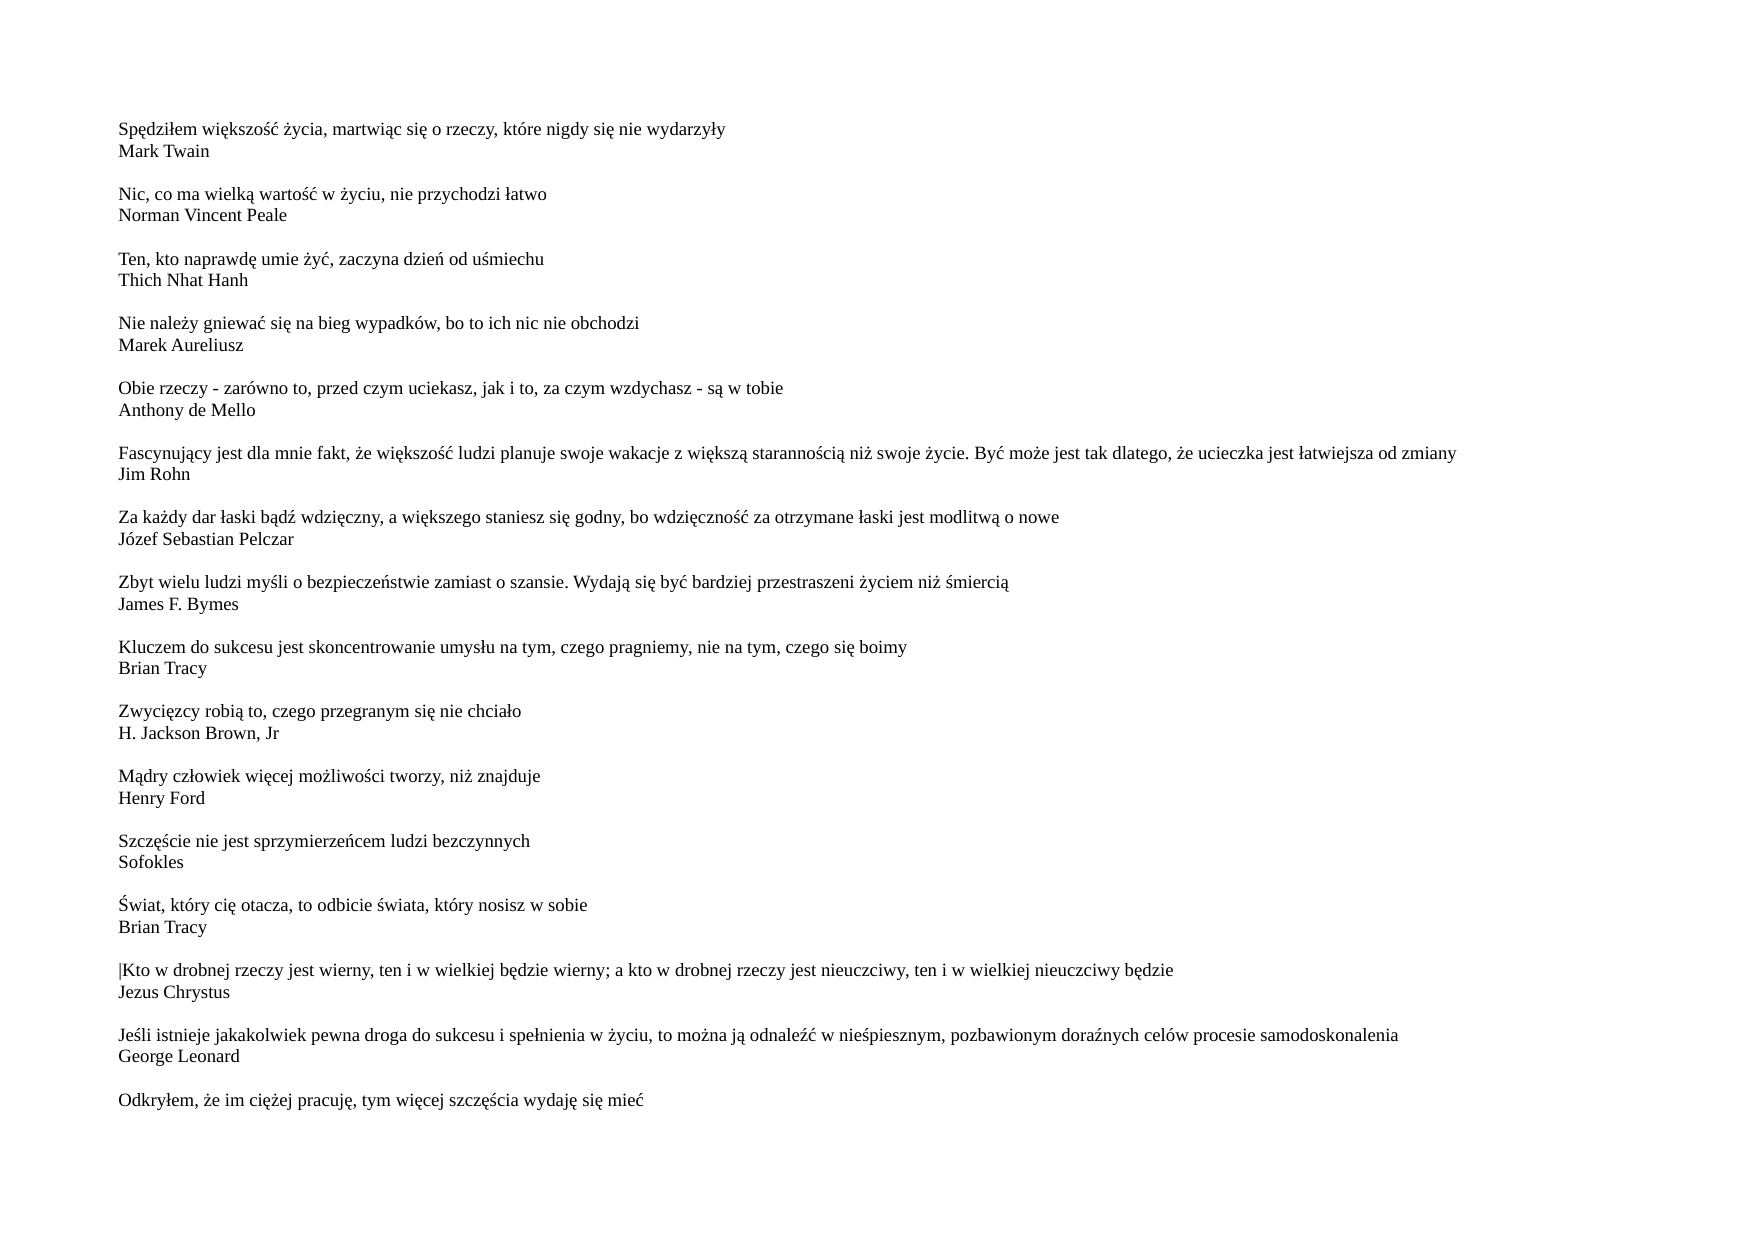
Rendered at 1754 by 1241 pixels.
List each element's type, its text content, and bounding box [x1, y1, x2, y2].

text Obie rzeczy - zarówno to, przed czym uciekasz, jak i to, za czym wzdychasz - są w tobie [118, 377, 1636, 398]
text Nic, co ma wielką wartość w życiu, nie przychodzi łatwo [118, 183, 1636, 204]
text Spędziłem większość życia, martwiąc się o rzeczy, które nigdy się nie wydarzyły [118, 118, 1636, 140]
text Za każdy dar łaski bądź wdzięczny, a większego staniesz się godny, bo wdzięczność za otrzymane łaski jest modlitwą o nowe [118, 506, 1636, 528]
text Henry Ford [118, 787, 1636, 808]
text Brian Tracy [118, 657, 1636, 679]
text Norman Vincent Peale [118, 204, 1636, 226]
text Szczęście nie jest sprzymierzeńcem ludzi bezczynnych [118, 830, 1636, 851]
text Anthony de Mello [118, 398, 1636, 420]
text Kluczem do sukcesu jest skoncentrowanie umysłu na tym, czego pragniemy, nie na tym, czego się boimy [118, 636, 1636, 657]
text George Leonard [118, 1045, 1636, 1067]
text Brian Tracy [118, 916, 1636, 937]
text Fascynujący jest dla mnie fakt, że większość ludzi planuje swoje wakacje z większą starannością niż swoje życie. Być może jest tak dlatego, że ucieczka jest łatwiejsza od zmiany [118, 442, 1636, 463]
text |Kto w drobnej rzeczy jest wierny, ten i w wielkiej będzie wierny; a kto w drobnej rzeczy jest nieuczciwy, ten i w wielkiej nieuczciwy będzie [118, 959, 1636, 981]
text Odkryłem, że im ciężej pracuję, tym więcej szczęścia wydaję się mieć [118, 1088, 1636, 1110]
text Jim Rohn [118, 463, 1636, 485]
text Nie należy gniewać się na bieg wypadków, bo to ich nic nie obchodzi [118, 312, 1636, 334]
text Jezus Chrystus [118, 981, 1636, 1002]
text H. Jackson Brown, Jr [118, 722, 1636, 743]
text Ten, kto naprawdę umie żyć, zaczyna dzień od uśmiechu [118, 247, 1636, 269]
text Józef Sebastian Pelczar [118, 528, 1636, 549]
text Mądry człowiek więcej możliwości tworzy, niż znajduje [118, 765, 1636, 787]
text Thich Nhat Hanh [118, 269, 1636, 291]
text Mark Twain [118, 140, 1636, 161]
text Jeśli istnieje jakakolwiek pewna droga do sukcesu i spełnienia w życiu, to można ją odnaleźć w nieśpiesznym, pozbawionym doraźnych celów procesie samodoskonalenia [118, 1024, 1636, 1045]
text Sofokles [118, 851, 1636, 873]
text Marek Aureliusz [118, 334, 1636, 355]
text Zbyt wielu ludzi myśli o bezpieczeństwie zamiast o szansie. Wydają się być bardziej przestraszeni życiem niż śmiercią [118, 571, 1636, 592]
text Zwycięzcy robią to, czego przegranym się nie chciało [118, 700, 1636, 722]
text James F. Bymes [118, 592, 1636, 614]
text Świat, który cię otacza, to odbicie świata, który nosisz w sobie [118, 894, 1636, 916]
